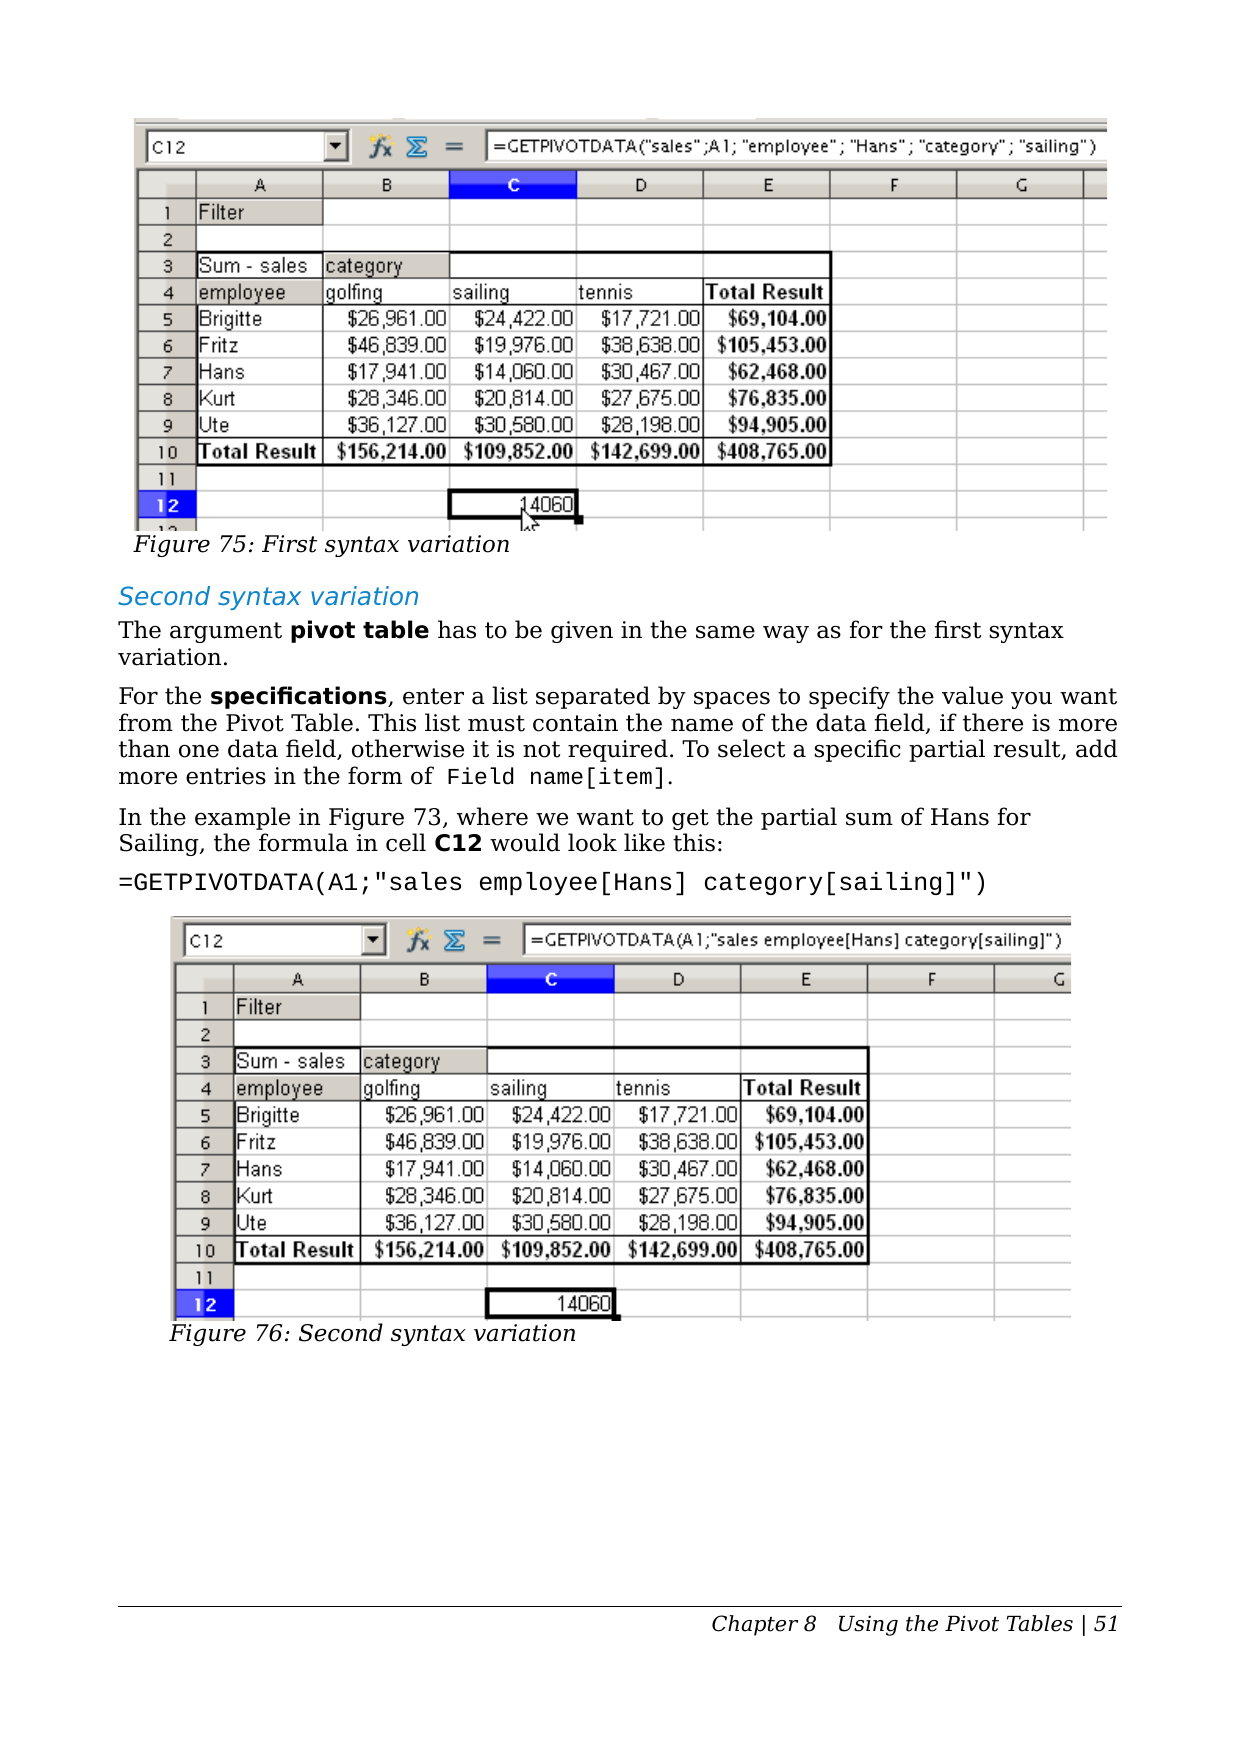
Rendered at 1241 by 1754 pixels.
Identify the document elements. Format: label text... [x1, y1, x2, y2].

picture [133, 118, 1108, 531]
text In the example in Figure 73, where we want to get the partial sum of Hans for Sailing, the formula in cell C12 would look like this: [118, 804, 1122, 857]
text =GETPIVOTDATA(A1;"sales employee[Hans] category[sailing]") [118, 869, 1122, 898]
picture [169, 916, 1072, 1321]
subtitle Second syntax variation [118, 582, 1122, 611]
text The argument pivot table has to be given in the same way as for the first syntax variation. [118, 617, 1122, 671]
text For the specifications, enter a list separated by spaces to specify the value you want from the Pivot Table. This list must contain the name of the data field, if there is more than one data field, otherwise it is not required. To select a specific partial result, add more entries in the form of Field name[item]. [118, 683, 1122, 791]
text Figure 75: First syntax variation [133, 531, 1107, 557]
text Figure 76: Second syntax variation [169, 1321, 1071, 1347]
